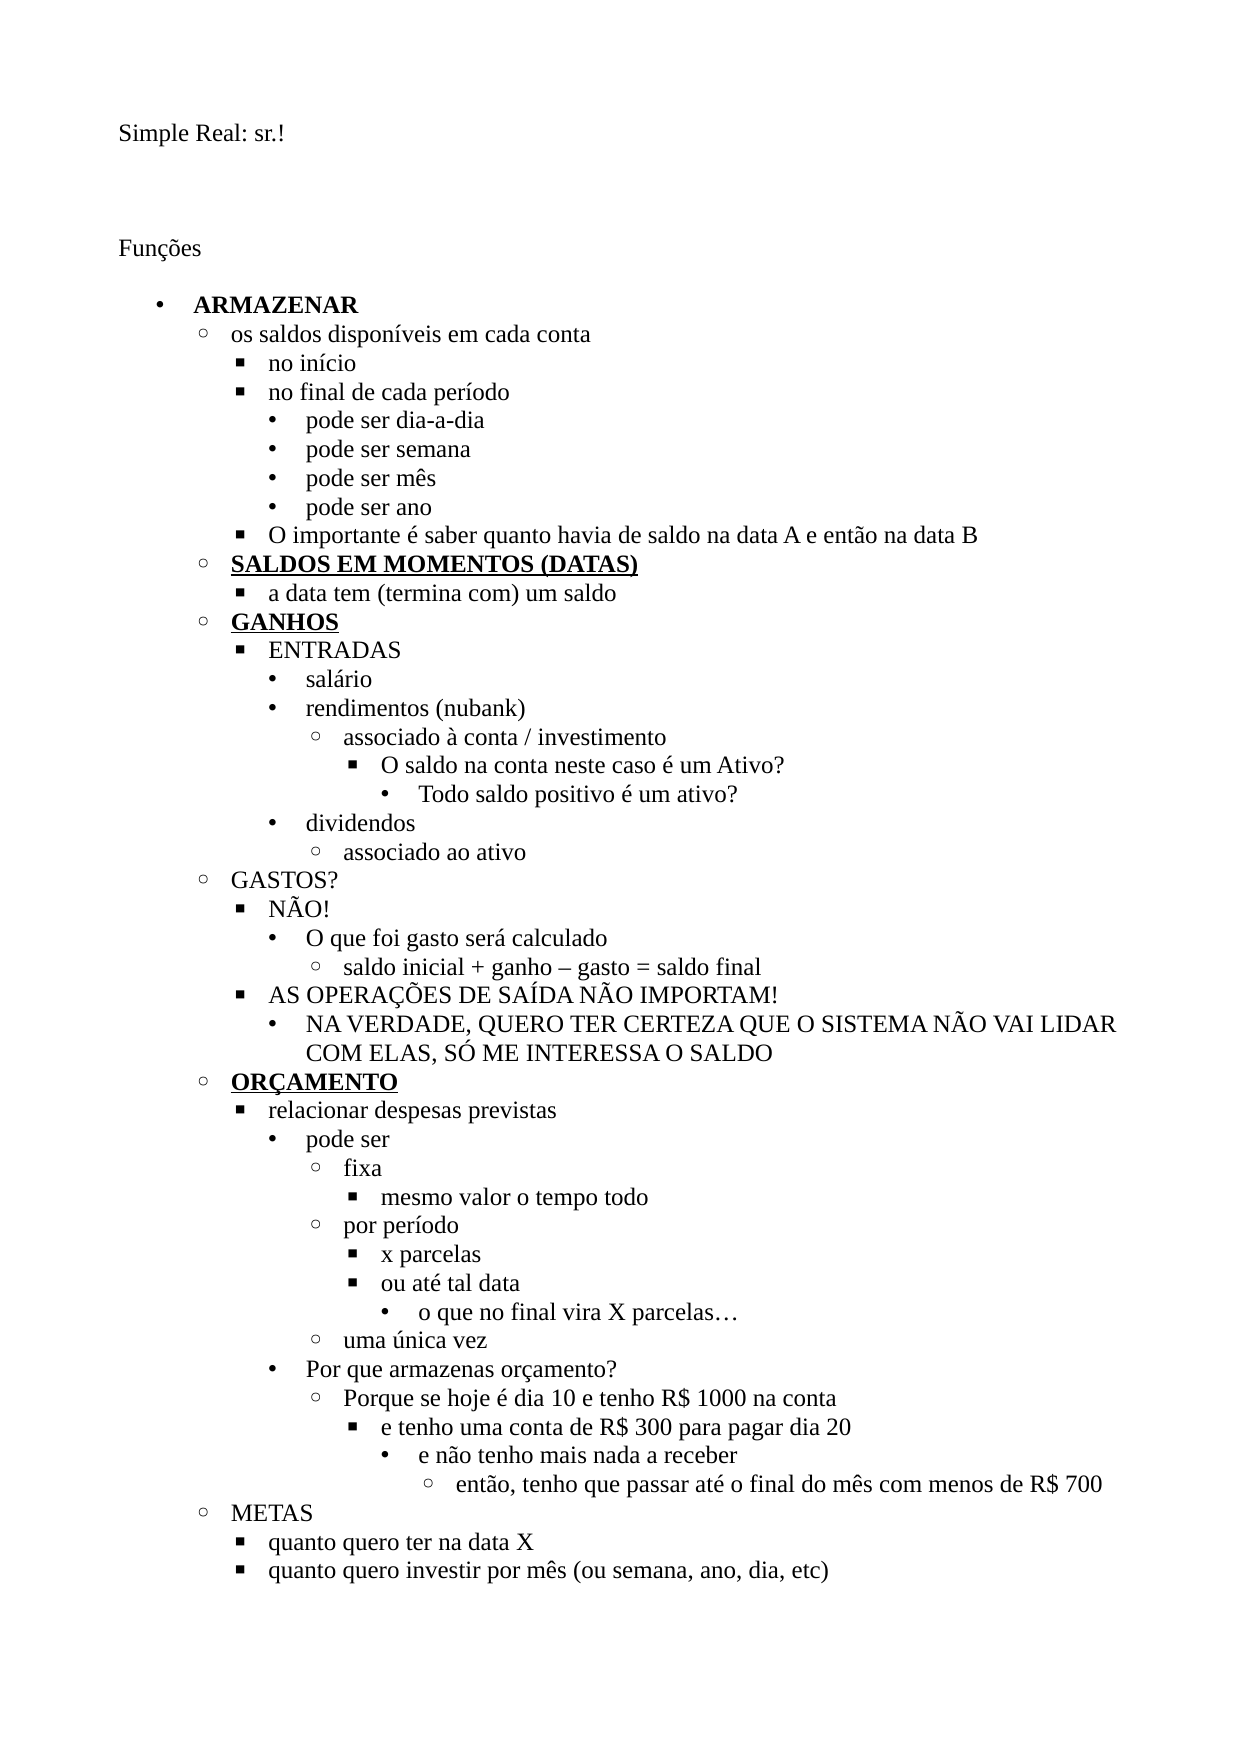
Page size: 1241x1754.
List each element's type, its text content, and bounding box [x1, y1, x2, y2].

list ou até tal data [343, 1268, 1122, 1297]
list associado ao ativo [306, 837, 1122, 866]
list relacionar despesas previstas [231, 1096, 1122, 1124]
list NA VERDADE, QUERO TER CERTEZA QUE O SISTEMA NÃO VAI LIDAR COM ELAS, SÓ ME INTERESSA O SALDO [268, 1009, 1122, 1067]
list associado à conta / investimento [306, 722, 1122, 751]
list SALDOS EM MOMENTOS (DATAS) [193, 549, 1122, 578]
list e tenho uma conta de R$ 300 para pagar dia 20 [343, 1412, 1122, 1441]
list ARMAZENAR [156, 291, 1122, 319]
list pode ser [268, 1124, 1122, 1153]
list ENTRADAS [231, 636, 1122, 664]
list AS OPERAÇÕES DE SAÍDA NÃO IMPORTAM! [231, 981, 1122, 1009]
list no início [231, 348, 1122, 377]
list quanto quero ter na data X [231, 1527, 1122, 1556]
list quanto quero investir por mês (ou semana, ano, dia, etc) [231, 1556, 1122, 1584]
list uma única vez [306, 1326, 1122, 1354]
text Simple Real: sr.! [118, 118, 1122, 147]
list no final de cada período [231, 377, 1122, 406]
list salário [268, 664, 1122, 693]
list rendimentos (nubank) [268, 693, 1122, 722]
list Porque se hoje é dia 10 e tenho R$ 1000 na conta [306, 1383, 1122, 1412]
list O que foi gasto será calculado [268, 923, 1122, 952]
list METAS [193, 1498, 1122, 1527]
list O importante é saber quanto havia de saldo na data A e então na data B [231, 521, 1122, 549]
list NÃO! [231, 894, 1122, 923]
list pode ser mês [268, 463, 1122, 492]
list o que no final vira X parcelas… [381, 1297, 1122, 1326]
list mesmo valor o tempo todo [343, 1182, 1122, 1211]
list pode ser dia-a-dia [268, 406, 1122, 434]
list os saldos disponíveis em cada conta [193, 319, 1122, 348]
list e não tenho mais nada a receber [381, 1441, 1122, 1469]
list GASTOS? [193, 866, 1122, 894]
list O saldo na conta neste caso é um Ativo? [343, 751, 1122, 779]
list pode ser ano [268, 492, 1122, 521]
list ORÇAMENTO [193, 1067, 1122, 1096]
list fixa [306, 1153, 1122, 1182]
list dividendos [268, 808, 1122, 837]
list x parcelas [343, 1239, 1122, 1268]
list então, tenho que passar até o final do mês com menos de R$ 700 [418, 1469, 1122, 1498]
list pode ser semana [268, 434, 1122, 463]
list Por que armazenas orçamento? [268, 1354, 1122, 1383]
list Todo saldo positivo é um ativo? [381, 779, 1122, 808]
list a data tem (termina com) um saldo [231, 578, 1122, 607]
list saldo inicial + ganho – gasto = saldo final [306, 952, 1122, 981]
list GANHOS [193, 607, 1122, 636]
list por período [306, 1211, 1122, 1239]
text Funções [118, 233, 1122, 262]
